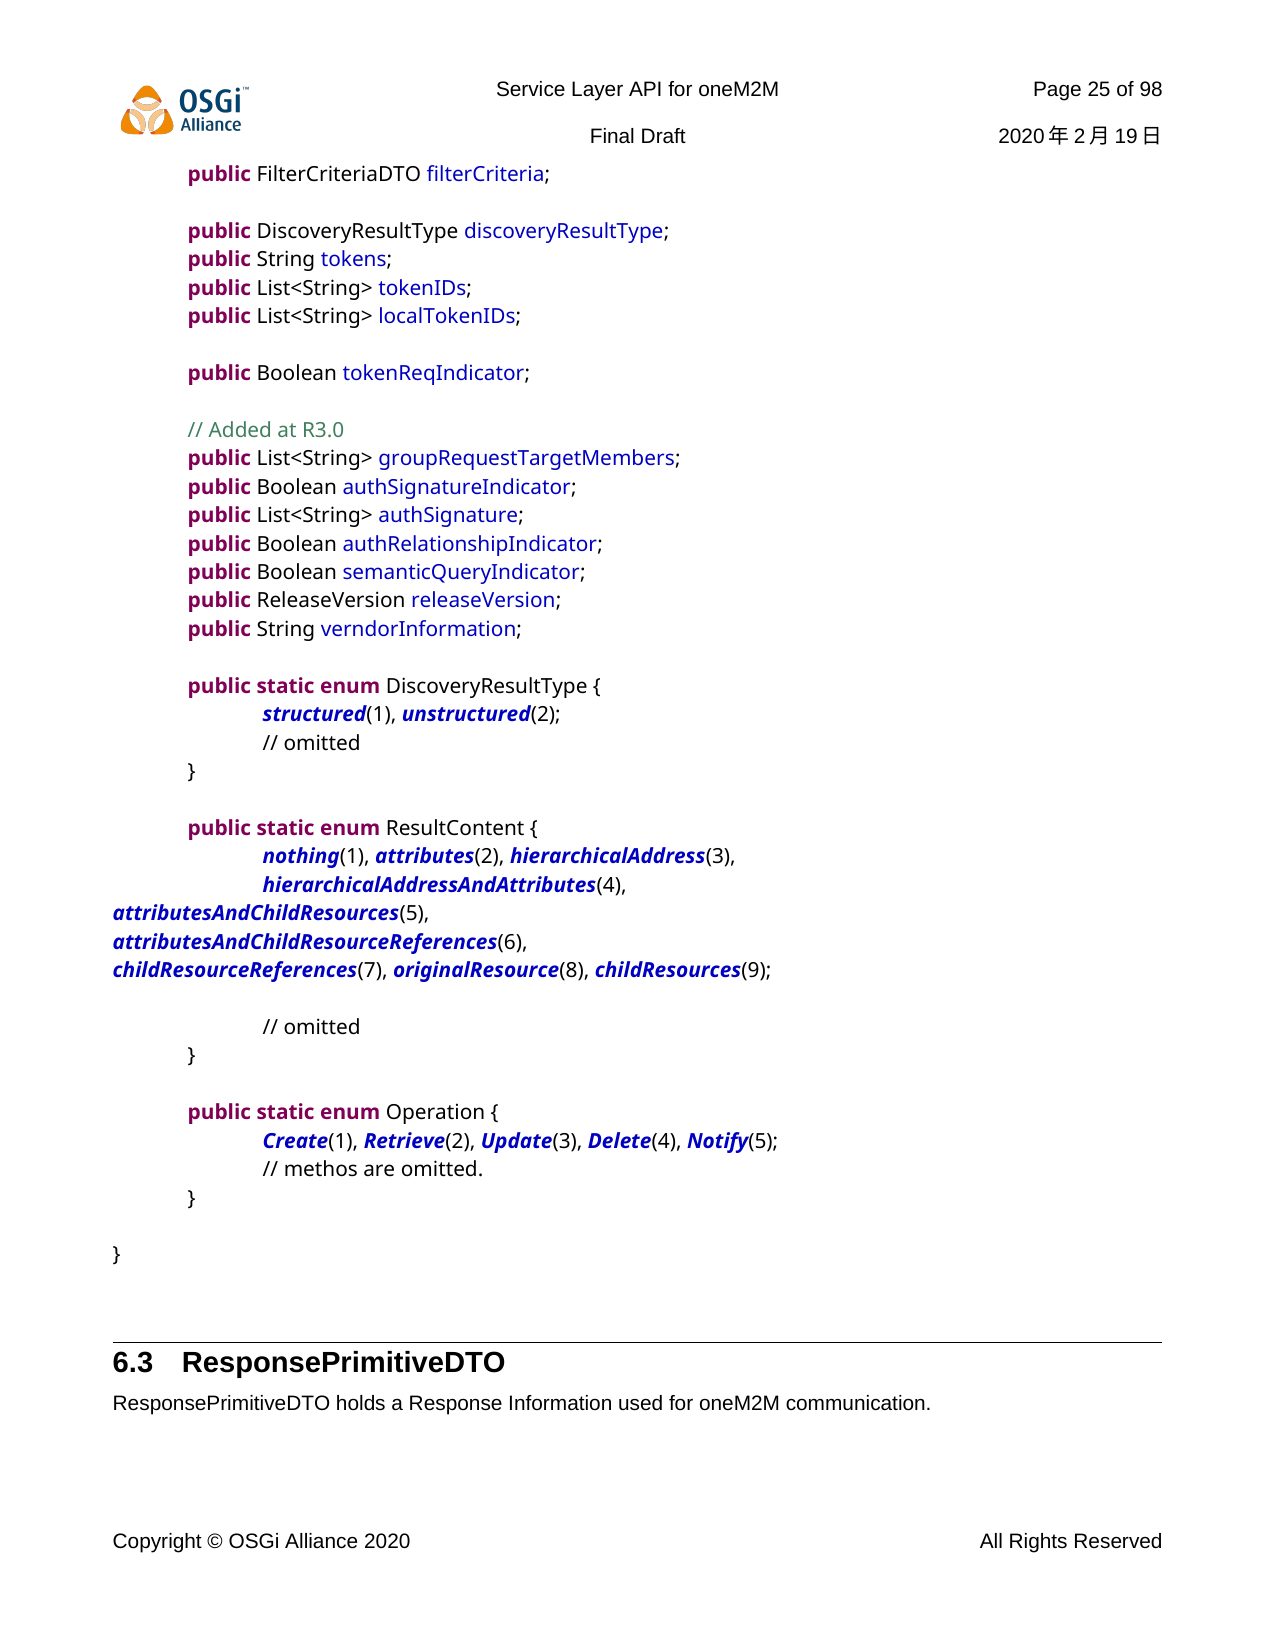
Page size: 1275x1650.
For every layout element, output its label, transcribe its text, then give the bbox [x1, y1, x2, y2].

text Create(1), Retrieve(2), Update(3), Delete(4), Notify(5); [112, 1126, 1162, 1154]
text public String tokens; [112, 244, 1162, 273]
text public static enum ResultContent { [112, 813, 1162, 841]
text } [112, 1041, 1162, 1069]
subtitle ResponsePrimitiveDTO [112, 1343, 1162, 1378]
text public DiscoveryResultType discoveryResultType; [112, 216, 1162, 244]
text public Boolean authRelationshipIndicator; [112, 529, 1162, 557]
picture [113, 78, 257, 142]
text } [112, 1239, 1162, 1268]
text } [112, 1183, 1162, 1211]
text public String verndorInformation; [112, 614, 1162, 642]
text // omitted [112, 728, 1162, 756]
text // omitted [112, 1012, 1162, 1041]
text // Added at R3.0 [112, 415, 1162, 443]
text attributesAndChildResources(5), [112, 898, 1162, 927]
text public static enum Operation { [112, 1097, 1162, 1126]
text childResourceReferences(7), originalResource(8), childResources(9); [112, 955, 1162, 984]
text public ReleaseVersion releaseVersion; [112, 586, 1162, 614]
text public List<String> localTokenIDs; [112, 301, 1162, 329]
text public Boolean semanticQueryIndicator; [112, 557, 1162, 586]
text structured(1), unstructured(2); [112, 699, 1162, 728]
text public List<String> authSignature; [112, 500, 1162, 529]
text public static enum DiscoveryResultType { [112, 671, 1162, 699]
text hierarchicalAddressAndAttributes(4), [112, 870, 1162, 898]
text } [112, 756, 1162, 784]
text public List<String> tokenIDs; [112, 273, 1162, 301]
text ResponsePrimitiveDTO holds a Response Information used for oneM2M communication. [112, 1391, 1162, 1415]
text attributesAndChildResourceReferences(6), [112, 927, 1162, 955]
text public Boolean authSignatureIndicator; [112, 472, 1162, 500]
text // methos are omitted. [112, 1154, 1162, 1183]
text public Boolean tokenReqIndicator; [112, 358, 1162, 386]
text public FilterCriteriaDTO filterCriteria; [112, 159, 1162, 187]
text public List<String> groupRequestTargetMembers; [112, 443, 1162, 472]
text nothing(1), attributes(2), hierarchicalAddress(3), [112, 841, 1162, 870]
